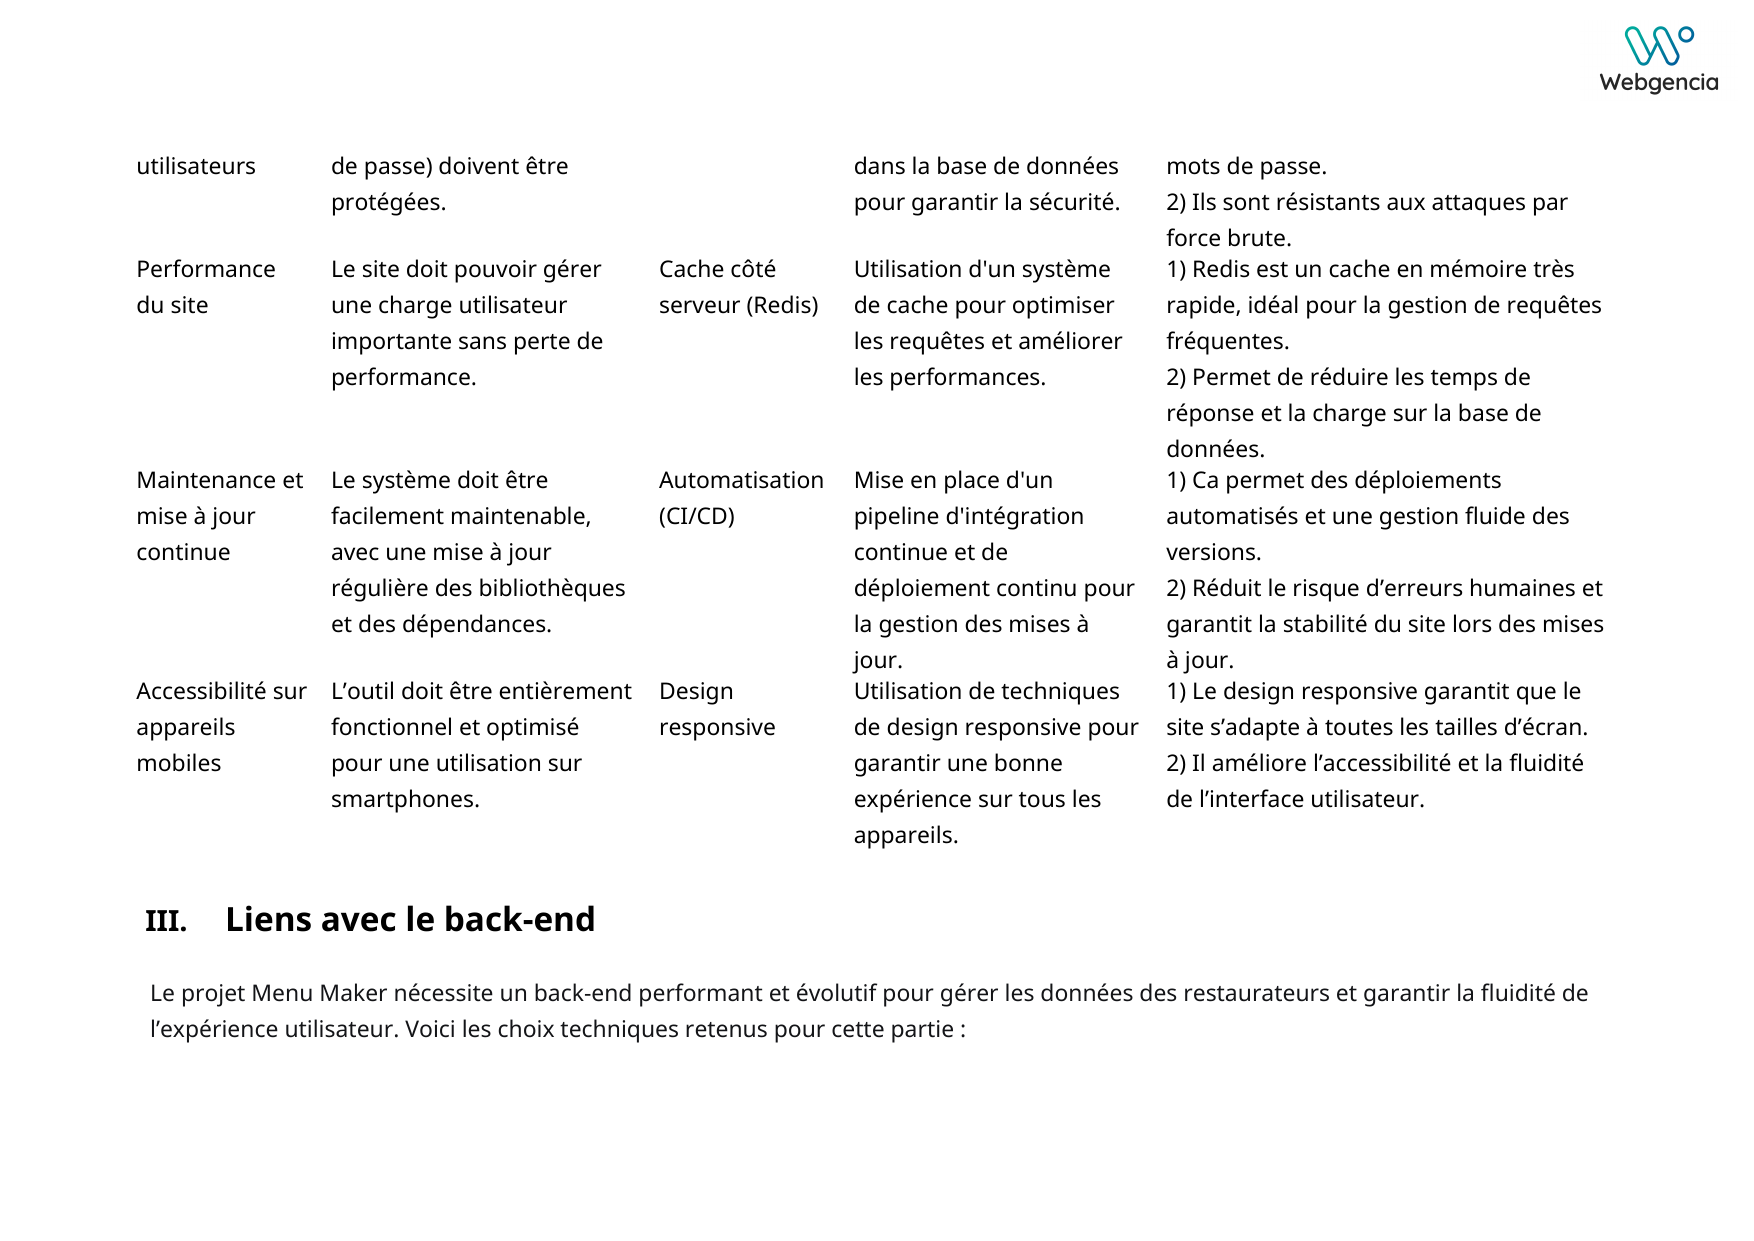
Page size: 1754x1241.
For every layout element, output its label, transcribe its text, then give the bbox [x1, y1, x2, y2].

text Le projet Menu Maker nécessite un back-end performant et évolutif pour gérer les données des restaurateurs et garantir la fluidité de l’expérience utilisateur. Voici les choix techniques retenus pour cette partie : [150, 977, 1604, 1044]
table_cell utilisateurs [125, 150, 319, 253]
table_cell 1) Ca permet des déploiements automatisés et une gestion fluide des versions. 2) Réduit le risque d’erreurs humaines et garantit la stabilité du site lors des mises à jour. [1155, 464, 1622, 675]
picture [1580, 20, 1739, 101]
table_cell Utilisation d'un système de cache pour optimiser les requêtes et améliorer les performances. [842, 253, 1155, 464]
table_cell mots de passe. 2) Ils sont résistants aux attaques par force brute. [1155, 150, 1622, 253]
table_cell Performance du site [125, 253, 319, 464]
table_cell 1) Le design responsive garantit que le site s’adapte à toutes les tailles d’écran. 2) Il améliore l’accessibilité et la fluidité de l’interface utilisateur. [1155, 675, 1622, 850]
table_cell L’outil doit être entièrement fonctionnel et optimisé pour une utilisation sur smartphones. [320, 675, 648, 850]
table_cell 1) Redis est un cache en mémoire très rapide, idéal pour la gestion de requêtes fréquentes. 2) Permet de réduire les temps de réponse et la charge sur la base de données. [1155, 253, 1622, 464]
table_cell [648, 150, 842, 253]
table_cell dans la base de données pour garantir la sécurité. [842, 150, 1155, 253]
table_cell Mise en place d'un pipeline d'intégration continue et de déploiement continu pour la gestion des mises à jour. [842, 464, 1155, 675]
table_cell Accessibilité sur appareils mobiles [125, 675, 319, 850]
table_cell Le site doit pouvoir gérer une charge utilisateur importante sans perte de performance. [320, 253, 648, 464]
table_cell Design responsive [648, 675, 842, 850]
table_cell Utilisation de techniques de design responsive pour garantir une bonne expérience sur tous les appareils. [842, 675, 1155, 850]
subtitle Liens avec le back-end [187, 896, 1604, 941]
table_cell Cache côté serveur (Redis) [648, 253, 842, 464]
table_cell Le système doit être facilement maintenable, avec une mise à jour régulière des bibliothèques et des dépendances. [320, 464, 648, 675]
table_cell Automatisation (CI/CD) [648, 464, 842, 675]
table_cell de passe) doivent être protégées. [320, 150, 648, 253]
table_cell Maintenance et mise à jour continue [125, 464, 319, 675]
